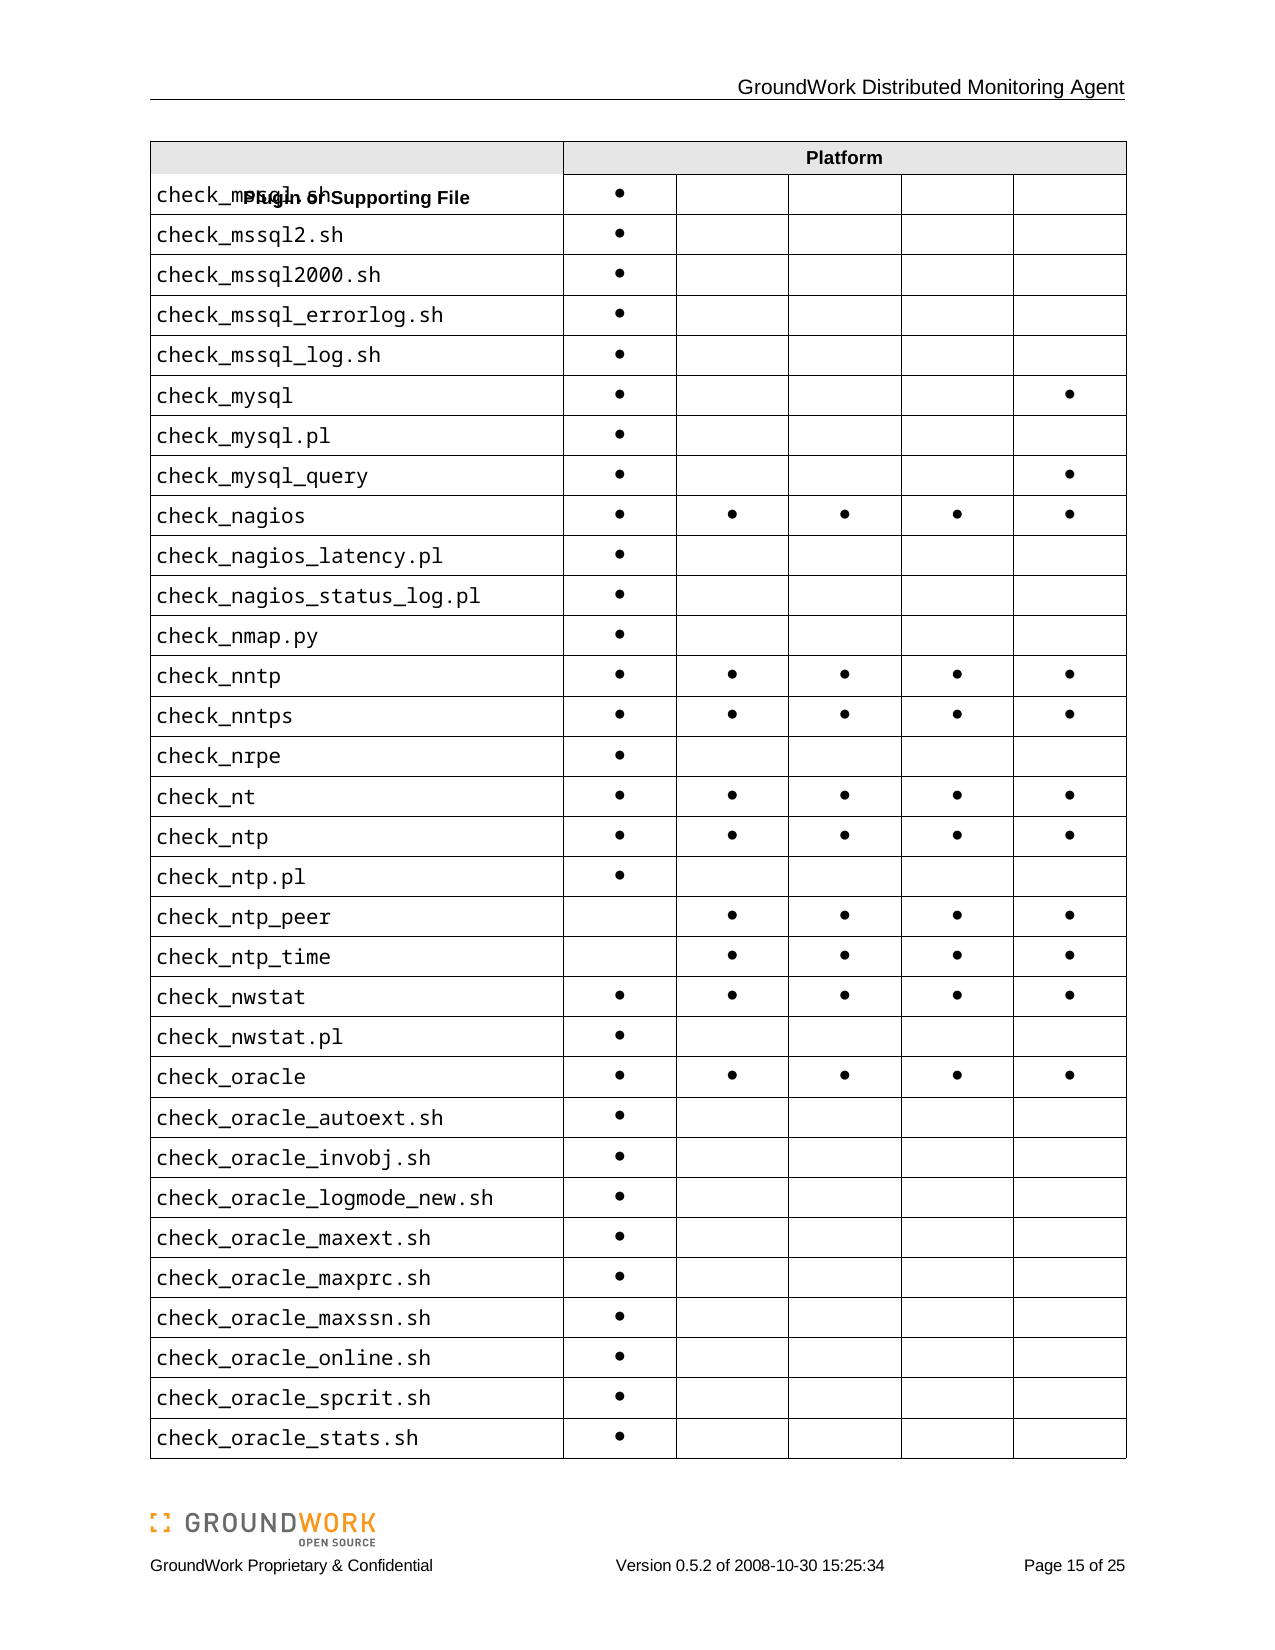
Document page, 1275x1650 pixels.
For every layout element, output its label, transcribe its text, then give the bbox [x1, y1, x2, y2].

table_cell [789, 1258, 901, 1297]
table_cell ● [564, 1378, 676, 1417]
table_cell [1014, 175, 1126, 214]
table_cell [902, 376, 1013, 415]
table_cell ● [789, 777, 901, 816]
table_cell [789, 1338, 901, 1377]
table_cell [902, 576, 1013, 615]
table_cell [902, 175, 1013, 214]
table_cell ● [564, 255, 676, 294]
table_cell ● [564, 496, 676, 535]
table_cell [1014, 1178, 1126, 1217]
table_cell check_nagios_latency.pl [151, 536, 563, 575]
table_cell check_mssql2000.sh [151, 255, 563, 294]
table_cell ● [564, 737, 676, 776]
table_cell check_mssql2.sh [151, 215, 563, 254]
table_cell [789, 255, 901, 294]
table_cell ● [902, 656, 1013, 696]
table_cell ● [902, 697, 1013, 736]
table_cell ● [1014, 496, 1126, 535]
table_cell check_oracle_autoext.sh [151, 1098, 563, 1137]
table_cell ● [564, 977, 676, 1016]
table_cell ● [1014, 656, 1126, 696]
table_cell ● [1014, 1057, 1126, 1097]
table_cell check_nwstat [151, 977, 563, 1016]
table_cell [1014, 296, 1126, 334]
table_cell ● [789, 897, 901, 936]
table_cell ● [564, 175, 676, 214]
table_cell ● [564, 1017, 676, 1056]
table_cell check_oracle_logmode_new.sh [151, 1178, 563, 1217]
table_cell [677, 215, 788, 254]
table_cell ● [564, 656, 676, 696]
picture [150, 1512, 375, 1547]
table_cell ● [564, 1338, 676, 1377]
table_cell ● [1014, 456, 1126, 495]
table_cell check_nagios [151, 496, 563, 535]
table_cell ● [564, 456, 676, 495]
table_cell [1014, 576, 1126, 615]
table_cell [789, 1378, 901, 1417]
table_cell [902, 737, 1013, 776]
table_cell [677, 1258, 788, 1297]
table_cell [677, 616, 788, 655]
table_cell ● [789, 937, 901, 976]
table_cell [677, 1218, 788, 1257]
table_cell [789, 1218, 901, 1257]
table_cell check_nt [151, 777, 563, 816]
table_cell [789, 456, 901, 495]
table_cell [902, 416, 1013, 455]
table_cell [677, 376, 788, 415]
table_cell ● [564, 336, 676, 375]
table_cell ● [564, 1298, 676, 1337]
table_cell [677, 1298, 788, 1337]
table_cell check_oracle_stats.sh [151, 1419, 563, 1457]
table_cell [789, 1017, 901, 1056]
table_cell ● [902, 817, 1013, 856]
table_cell [1014, 857, 1126, 896]
table_header Plugin or Supporting File [151, 142, 563, 174]
table_cell check_mysql_query [151, 456, 563, 495]
table_cell [677, 1378, 788, 1417]
table_cell ● [1014, 376, 1126, 415]
table_cell check_mysql.pl [151, 416, 563, 455]
table_cell [902, 536, 1013, 575]
table_cell [1014, 336, 1126, 375]
table_cell [1014, 1017, 1126, 1056]
table_cell check_ntp.pl [151, 857, 563, 896]
table_cell [677, 1017, 788, 1056]
table_cell [902, 1098, 1013, 1137]
table_cell ● [564, 296, 676, 334]
table_cell ● [789, 496, 901, 535]
table_cell [1014, 1258, 1126, 1297]
table_cell [1014, 1218, 1126, 1257]
table_cell [789, 296, 901, 334]
table_cell [902, 1218, 1013, 1257]
table_cell check_mysql [151, 376, 563, 415]
table_cell check_mssql.sh [151, 174, 563, 214]
table_cell ● [789, 656, 901, 696]
table_cell ● [677, 897, 788, 936]
table_cell ● [1014, 817, 1126, 856]
table_cell [677, 1338, 788, 1377]
table_cell ● [564, 817, 676, 856]
table_cell [677, 456, 788, 495]
table_cell ● [902, 897, 1013, 936]
table_header Platform [564, 142, 1126, 174]
table_cell ● [789, 817, 901, 856]
table_cell ● [677, 656, 788, 696]
table_cell [902, 1378, 1013, 1417]
table_cell ● [564, 416, 676, 455]
table_cell ● [564, 1138, 676, 1177]
table_cell [902, 255, 1013, 294]
table_cell check_ntp_peer [151, 897, 563, 936]
table_cell check_oracle_maxssn.sh [151, 1298, 563, 1337]
table_cell [1014, 737, 1126, 776]
table_cell ● [564, 616, 676, 655]
table_cell [902, 1258, 1013, 1297]
table_cell [902, 215, 1013, 254]
table_cell ● [902, 496, 1013, 535]
table_cell ● [902, 777, 1013, 816]
table_cell [677, 536, 788, 575]
table_cell [789, 857, 901, 896]
table_cell [789, 616, 901, 655]
table_cell ● [564, 1218, 676, 1257]
table_cell [1014, 416, 1126, 455]
table_cell ● [564, 777, 676, 816]
table_cell [1014, 1138, 1126, 1177]
table_cell ● [677, 496, 788, 535]
table_cell [902, 857, 1013, 896]
table_cell [564, 897, 676, 936]
table_cell ● [789, 697, 901, 736]
table_cell check_mssql_errorlog.sh [151, 296, 563, 334]
table_cell [1014, 255, 1126, 294]
table_cell [1014, 1098, 1126, 1137]
table_cell ● [677, 977, 788, 1016]
table_cell ● [1014, 777, 1126, 816]
table_cell [677, 255, 788, 294]
table_cell ● [564, 1258, 676, 1297]
table_cell check_oracle_online.sh [151, 1338, 563, 1377]
table_cell [789, 576, 901, 615]
table_cell [1014, 1378, 1126, 1417]
table_cell [789, 215, 901, 254]
table_cell [1014, 1419, 1126, 1457]
table_cell [564, 937, 676, 976]
table_cell check_ntp [151, 817, 563, 856]
table_cell [902, 616, 1013, 655]
table_cell [677, 576, 788, 615]
table_cell ● [1014, 697, 1126, 736]
table_cell [1014, 215, 1126, 254]
table_cell [677, 175, 788, 214]
table_cell [677, 737, 788, 776]
table_cell check_ntp_time [151, 937, 563, 976]
table_cell check_nagios_status_log.pl [151, 576, 563, 615]
table_cell ● [564, 536, 676, 575]
table_cell ● [564, 857, 676, 896]
table_cell [789, 536, 901, 575]
table_cell [789, 1298, 901, 1337]
table_cell [677, 1098, 788, 1137]
table_cell ● [1014, 897, 1126, 936]
table_cell ● [677, 937, 788, 976]
table_cell check_nwstat.pl [151, 1017, 563, 1056]
table_cell check_oracle [151, 1057, 563, 1097]
table_cell ● [902, 937, 1013, 976]
table_cell ● [1014, 977, 1126, 1016]
table_cell [1014, 536, 1126, 575]
table_cell ● [564, 697, 676, 736]
table_cell [902, 1178, 1013, 1217]
table_cell check_nntp [151, 656, 563, 696]
table_cell [902, 296, 1013, 334]
table_cell [677, 857, 788, 896]
table_cell [677, 296, 788, 334]
table_cell [789, 416, 901, 455]
table_cell [789, 336, 901, 375]
table_cell [902, 336, 1013, 375]
table_cell [902, 1338, 1013, 1377]
table_cell [789, 1419, 901, 1457]
table_cell check_oracle_spcrit.sh [151, 1378, 563, 1417]
table_cell [902, 1419, 1013, 1457]
table_cell [789, 1098, 901, 1137]
table_cell ● [564, 1098, 676, 1137]
table_cell check_nrpe [151, 737, 563, 776]
table_cell ● [564, 1057, 676, 1097]
table_cell [902, 456, 1013, 495]
table_cell ● [564, 1419, 676, 1457]
table_cell [789, 175, 901, 214]
table_cell [677, 336, 788, 375]
table_cell [789, 1138, 901, 1177]
table_cell [1014, 616, 1126, 655]
table_cell [902, 1298, 1013, 1337]
table_cell check_oracle_maxext.sh [151, 1218, 563, 1257]
table_cell check_nmap.py [151, 616, 563, 655]
table_cell ● [564, 576, 676, 615]
table_cell [902, 1017, 1013, 1056]
table_cell ● [789, 977, 901, 1016]
table_cell [902, 1138, 1013, 1177]
table_cell [677, 1138, 788, 1177]
table_cell ● [789, 1057, 901, 1097]
table_cell check_oracle_maxprc.sh [151, 1258, 563, 1297]
table_cell ● [902, 977, 1013, 1016]
table_cell [789, 737, 901, 776]
table_cell [677, 1178, 788, 1217]
table_cell check_mssql_log.sh [151, 336, 563, 375]
table_cell ● [1014, 937, 1126, 976]
table_cell check_oracle_invobj.sh [151, 1138, 563, 1177]
table_cell [789, 1178, 901, 1217]
table_cell ● [677, 1057, 788, 1097]
table_cell [1014, 1298, 1126, 1337]
table_cell [789, 376, 901, 415]
table_cell ● [564, 1178, 676, 1217]
table_cell ● [677, 777, 788, 816]
table_cell ● [564, 376, 676, 415]
table_cell [677, 1419, 788, 1457]
table_cell ● [677, 697, 788, 736]
table_cell [1014, 1338, 1126, 1377]
table_cell ● [902, 1057, 1013, 1097]
table_cell check_nntps [151, 697, 563, 736]
table_cell ● [564, 215, 676, 254]
table_cell ● [677, 817, 788, 856]
table_cell [677, 416, 788, 455]
